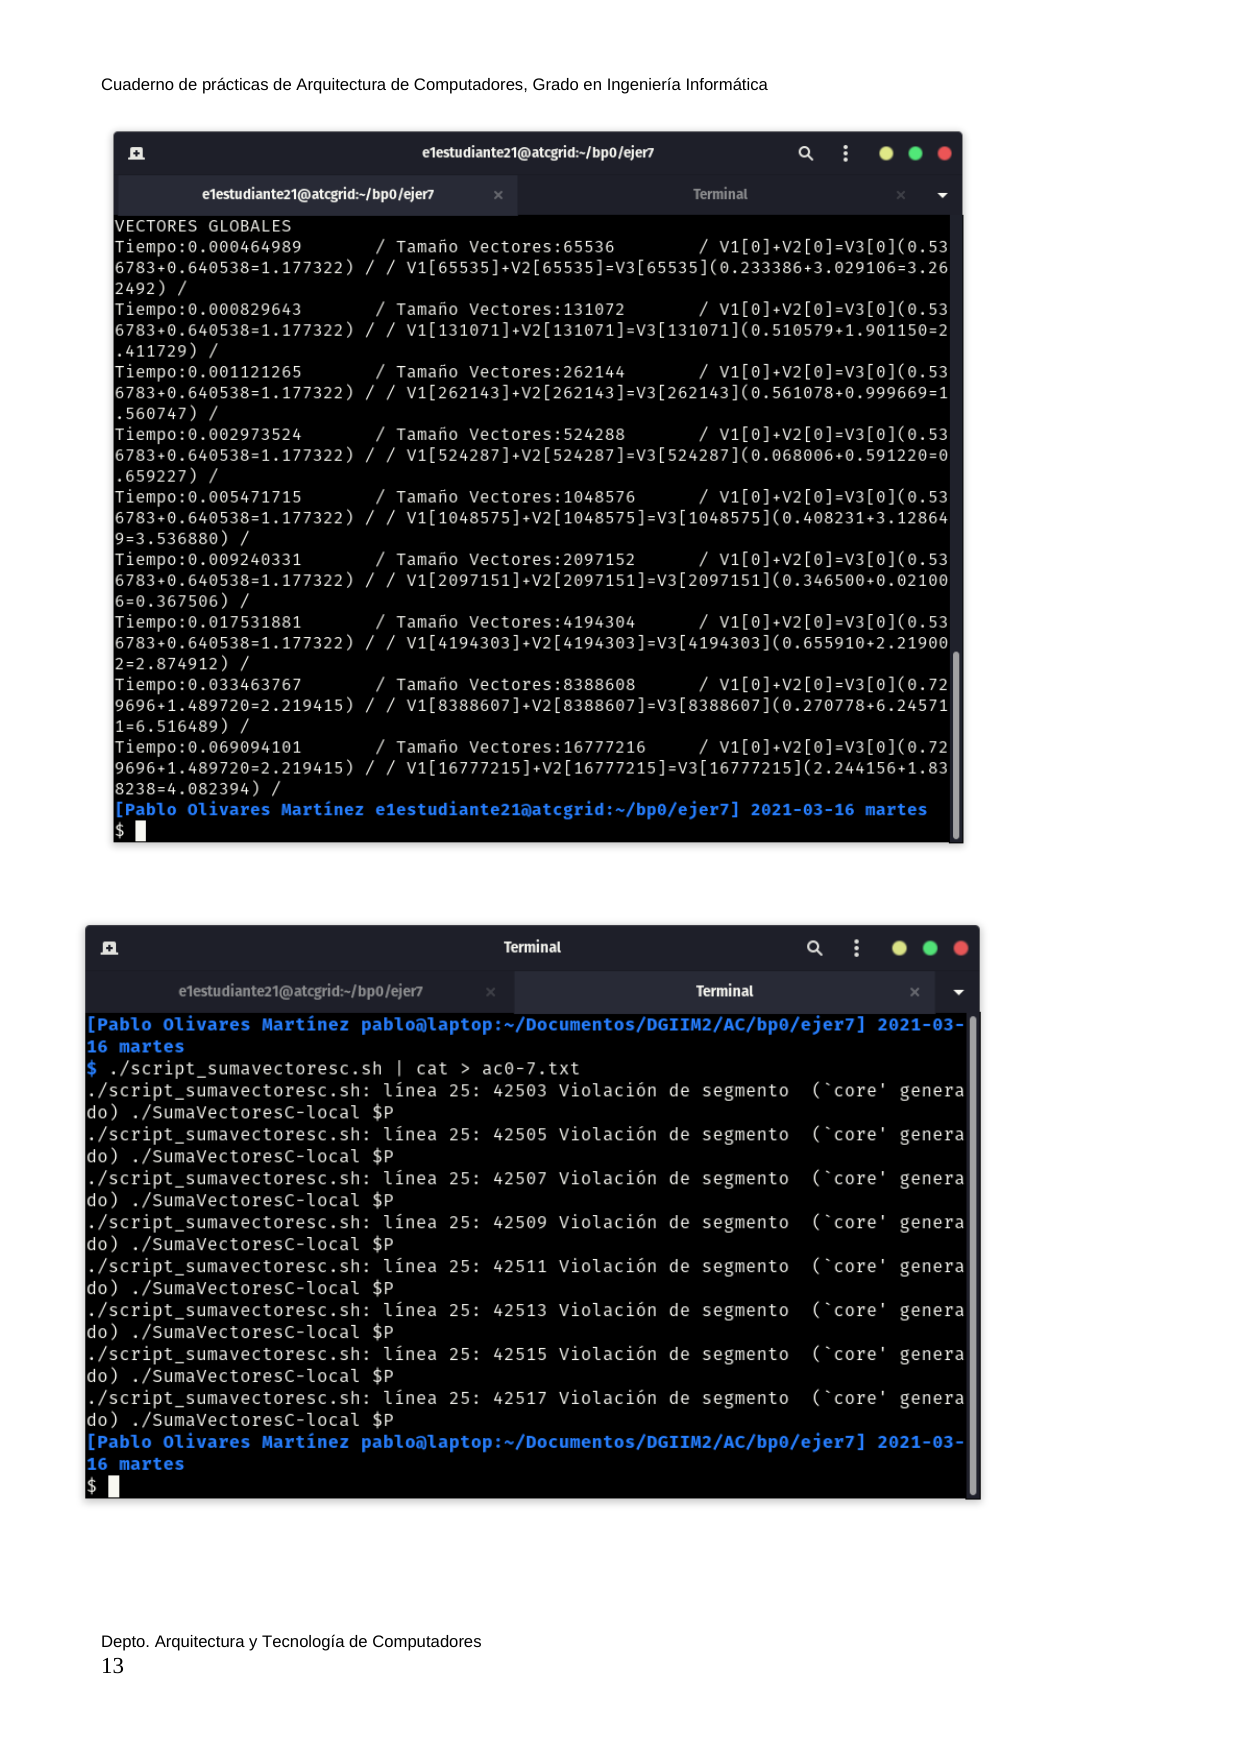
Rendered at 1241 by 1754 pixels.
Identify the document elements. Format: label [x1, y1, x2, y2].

picture [71, 913, 994, 1515]
picture [100, 120, 976, 858]
